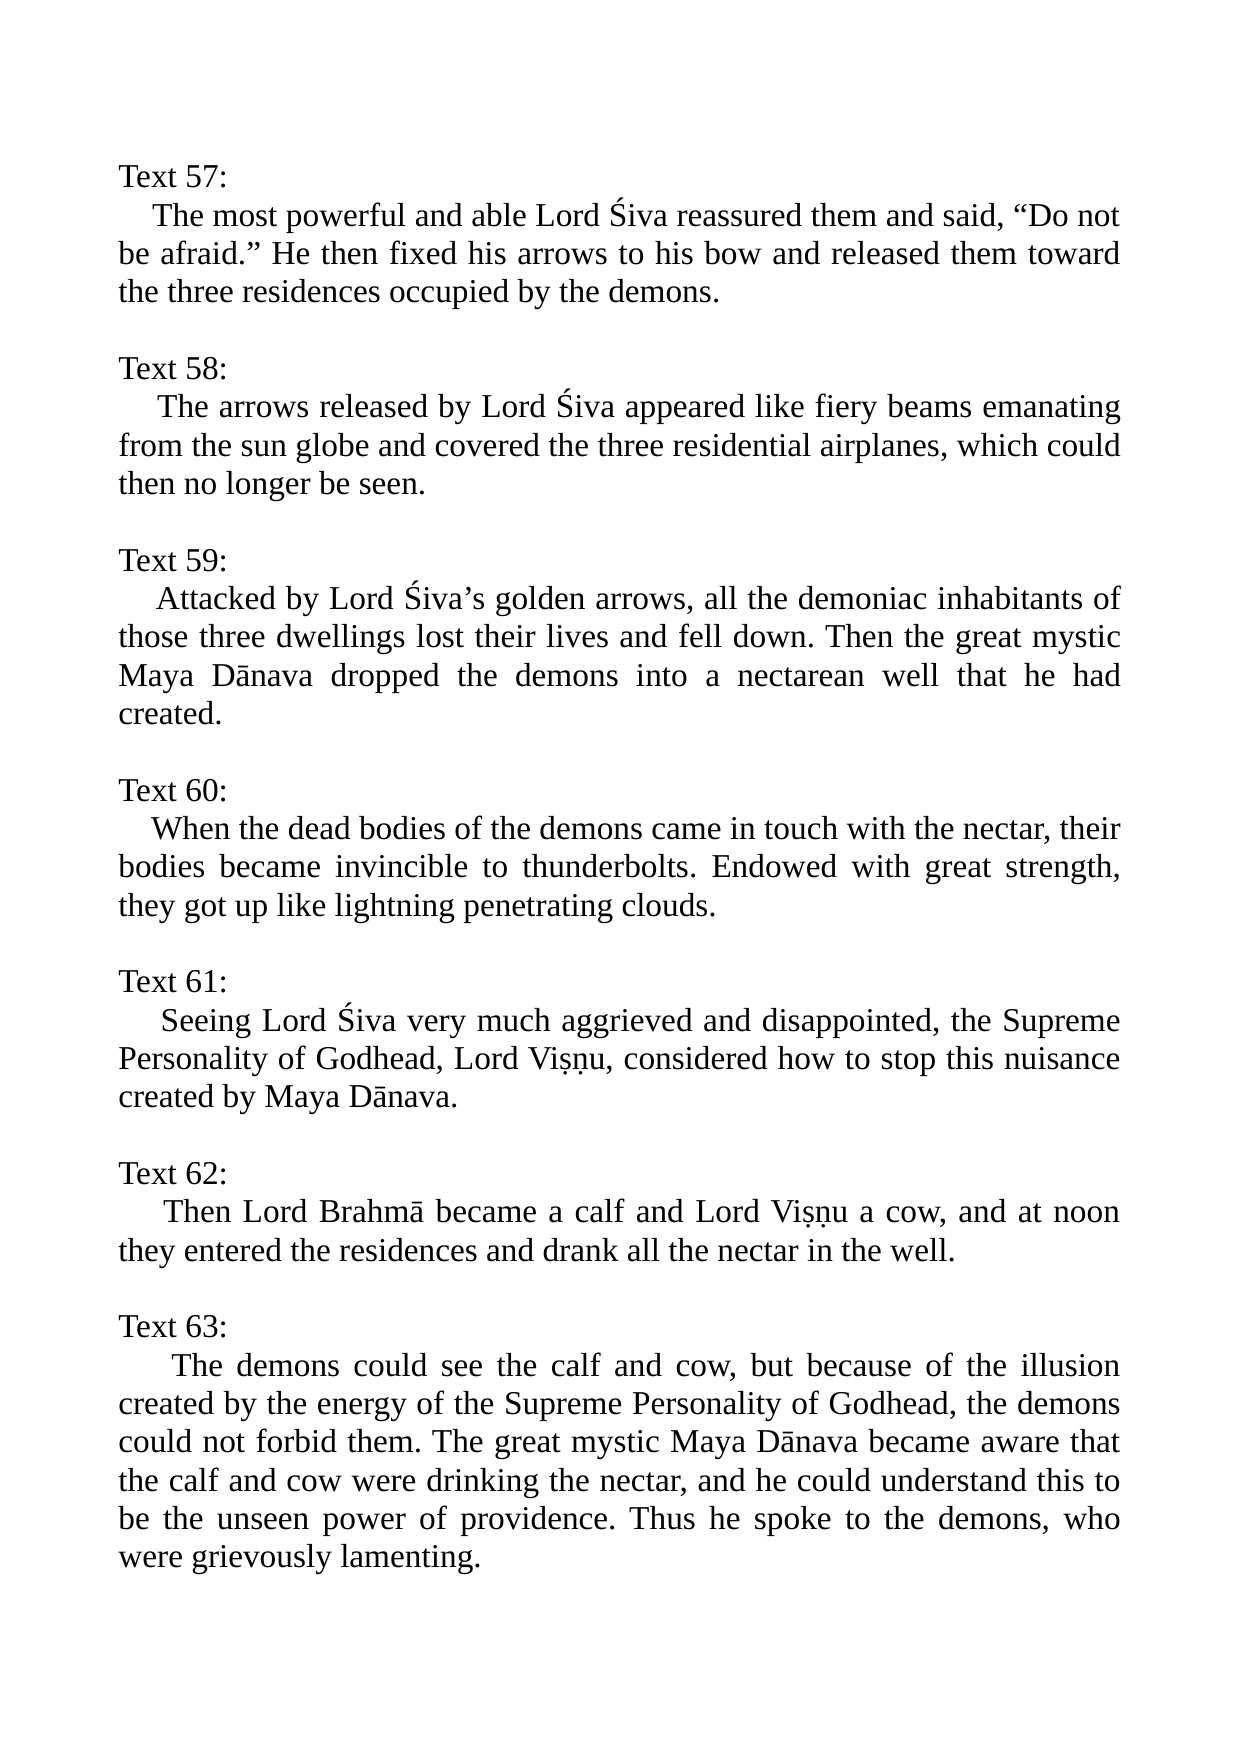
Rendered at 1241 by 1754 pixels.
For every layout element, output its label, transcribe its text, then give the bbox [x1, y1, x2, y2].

text The most powerful and able Lord Śiva reassured them and said, “Do not be afraid.” He then fixed his arrows to his bow and released them toward the three residences occupied by the demons. [118, 195, 1122, 310]
text Text 63: [118, 1306, 1122, 1345]
text The arrows released by Lord Śiva appeared like fiery beams emanating from the sun globe and covered the three residential airplanes, which could then no longer be seen. [118, 386, 1122, 501]
text Text 61: [118, 961, 1122, 1000]
text The demons could see the calf and cow, but because of the illusion created by the energy of the Supreme Personality of Godhead, the demons could not forbid them. The great mystic Maya Dānava became aware that the calf and cow were drinking the nectar, and he could understand this to be the unseen power of providence. Thus he spoke to the demons, who were grievously lamenting. [118, 1345, 1122, 1575]
text Text 59: [118, 540, 1122, 578]
text Seeing Lord Śiva very much aggrieved and disappointed, the Supreme Personality of Godhead, Lord Viṣṇu, considered how to stop this nuisance created by Maya Dānava. [118, 1000, 1122, 1115]
text Text 58: [118, 348, 1122, 386]
text Text 57: [118, 156, 1122, 195]
text Then Lord Brahmā became a calf and Lord Viṣṇu a cow, and at noon they entered the residences and drank all the nectar in the well. [118, 1191, 1122, 1268]
text When the dead bodies of the demons came in touch with the nectar, their bodies became invincible to thunderbolts. Endowed with great strength, they got up like lightning penetrating clouds. [118, 808, 1122, 923]
text Text 60: [118, 770, 1122, 808]
text Attacked by Lord Śiva’s golden arrows, all the demoniac inhabitants of those three dwellings lost their lives and fell down. Then the great mystic Maya Dānava dropped the demons into a nectarean well that he had created. [118, 578, 1122, 731]
text Text 62: [118, 1153, 1122, 1191]
